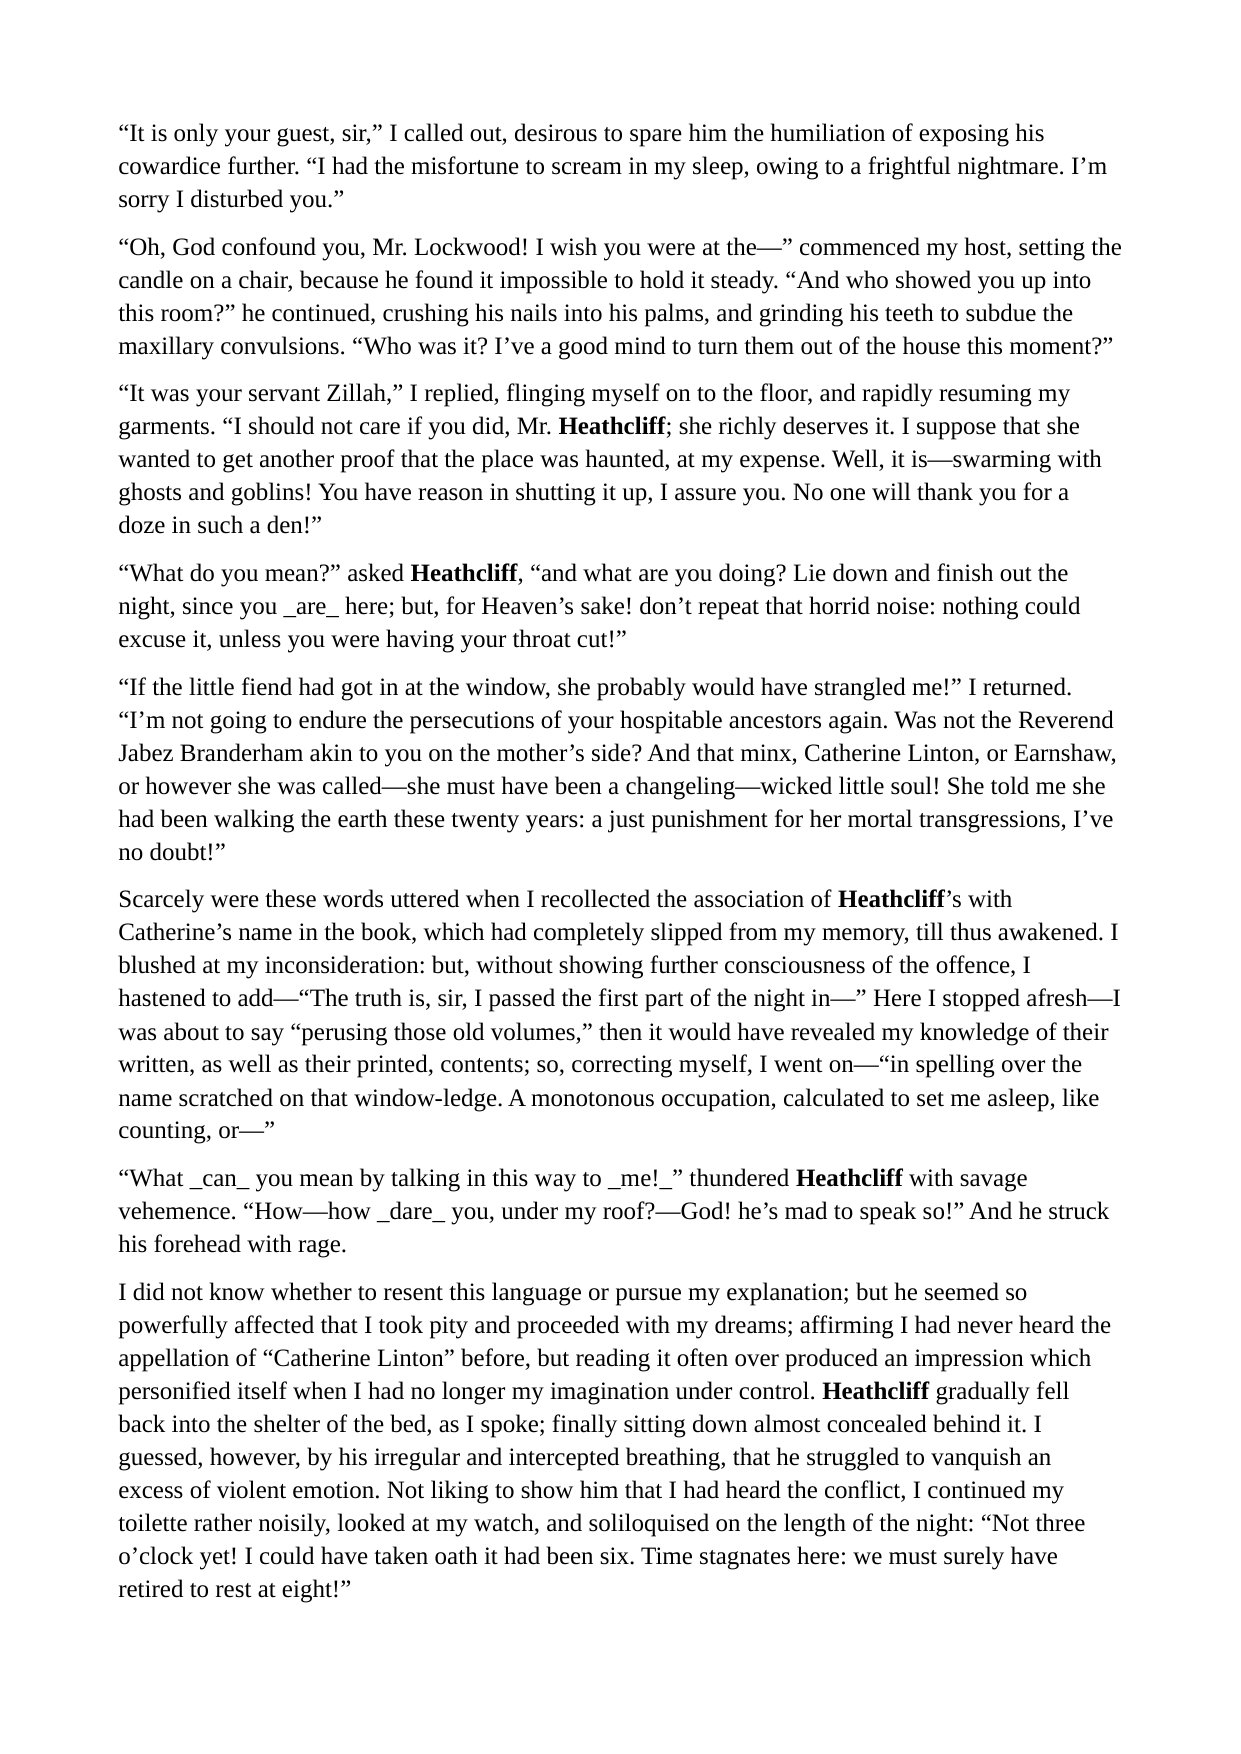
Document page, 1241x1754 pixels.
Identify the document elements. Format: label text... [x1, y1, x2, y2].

text “It was your servant Zillah,” I replied, flinging myself on to the floor, and rapidly resuming my garments. “I should not care if you did, Mr. Heathcliff; she richly deserves it. I suppose that she wanted to get another proof that the place was haunted, at my expense. Well, it is—swarming with ghosts and goblins! You have reason in shutting it up, I assure you. No one will thank you for a doze in such a den!” [118, 378, 1122, 539]
text I did not know whether to resent this language or pursue my explanation; but he seemed so powerfully affected that I took pity and proceeded with my dreams; affirming I had never heard the appellation of “Catherine Linton” before, but reading it often over produced an impression which personified itself when I had no longer my imagination under control. Heathcliff gradually fell back into the shelter of the bed, as I spoke; finally sitting down almost concealed behind it. I guessed, however, by his irregular and intercepted breathing, that he struggled to vanquish an excess of violent emotion. Not liking to show him that I had heard the conflict, I continued my toilette rather noisily, looked at my watch, and soliloquised on the length of the night: “Not three o’clock yet! I could have taken oath it had been six. Time stagnates here: we must surely have retired to rest at eight!” [118, 1277, 1122, 1603]
text Scarcely were these words uttered when I recollected the association of Heathcliff’s with Catherine’s name in the book, which had completely slipped from my memory, till thus awakened. I blushed at my inconsideration: but, without showing further consciousness of the offence, I hastened to add—“The truth is, sir, I passed the first part of the night in—” Here I stopped afresh—I was about to say “perusing those old volumes,” then it would have revealed my knowledge of their written, as well as their printed, contents; so, correcting myself, I went on—“in spelling over the name scratched on that window-ledge. A monotonous occupation, calculated to set me asleep, like counting, or—” [118, 884, 1122, 1144]
text “It is only your guest, sir,” I called out, desirous to spare him the humiliation of exposing his cowardice further. “I had the misfortune to scream in my sleep, owing to a frightful nightmare. I’m sorry I disturbed you.” [118, 118, 1122, 213]
text “What do you mean?” asked Heathcliff, “and what are you doing? Lie down and finish out the night, since you _are_ here; but, for Heaven’s sake! don’t repeat that horrid noise: nothing could excuse it, unless you were having your throat cut!” [118, 558, 1122, 653]
text “If the little fiend had got in at the window, she probably would have strangled me!” I returned. “I’m not going to endure the persecutions of your hospitable ancestors again. Was not the Reverend Jabez Branderham akin to you on the mother’s side? And that minx, Catherine Linton, or Earnshaw, or however she was called—she must have been a changeling—wicked little soul! She told me she had been walking the earth these twenty years: a just punishment for her mortal transgressions, I’ve no doubt!” [118, 672, 1122, 866]
text “What _can_ you mean by talking in this way to _me!_” thundered Heathcliff with savage vehemence. “How—how _dare_ you, under my roof?—God! he’s mad to speak so!” And he struck his forehead with rage. [118, 1163, 1122, 1258]
text “Oh, God confound you, Mr. Lockwood! I wish you were at the—” commenced my host, setting the candle on a chair, because he found it impossible to hold it steady. “And who showed you up into this room?” he continued, crushing his nails into his palms, and grinding his teeth to subdue the maxillary convulsions. “Who was it? I’ve a good mind to turn them out of the house this moment?” [118, 232, 1122, 359]
